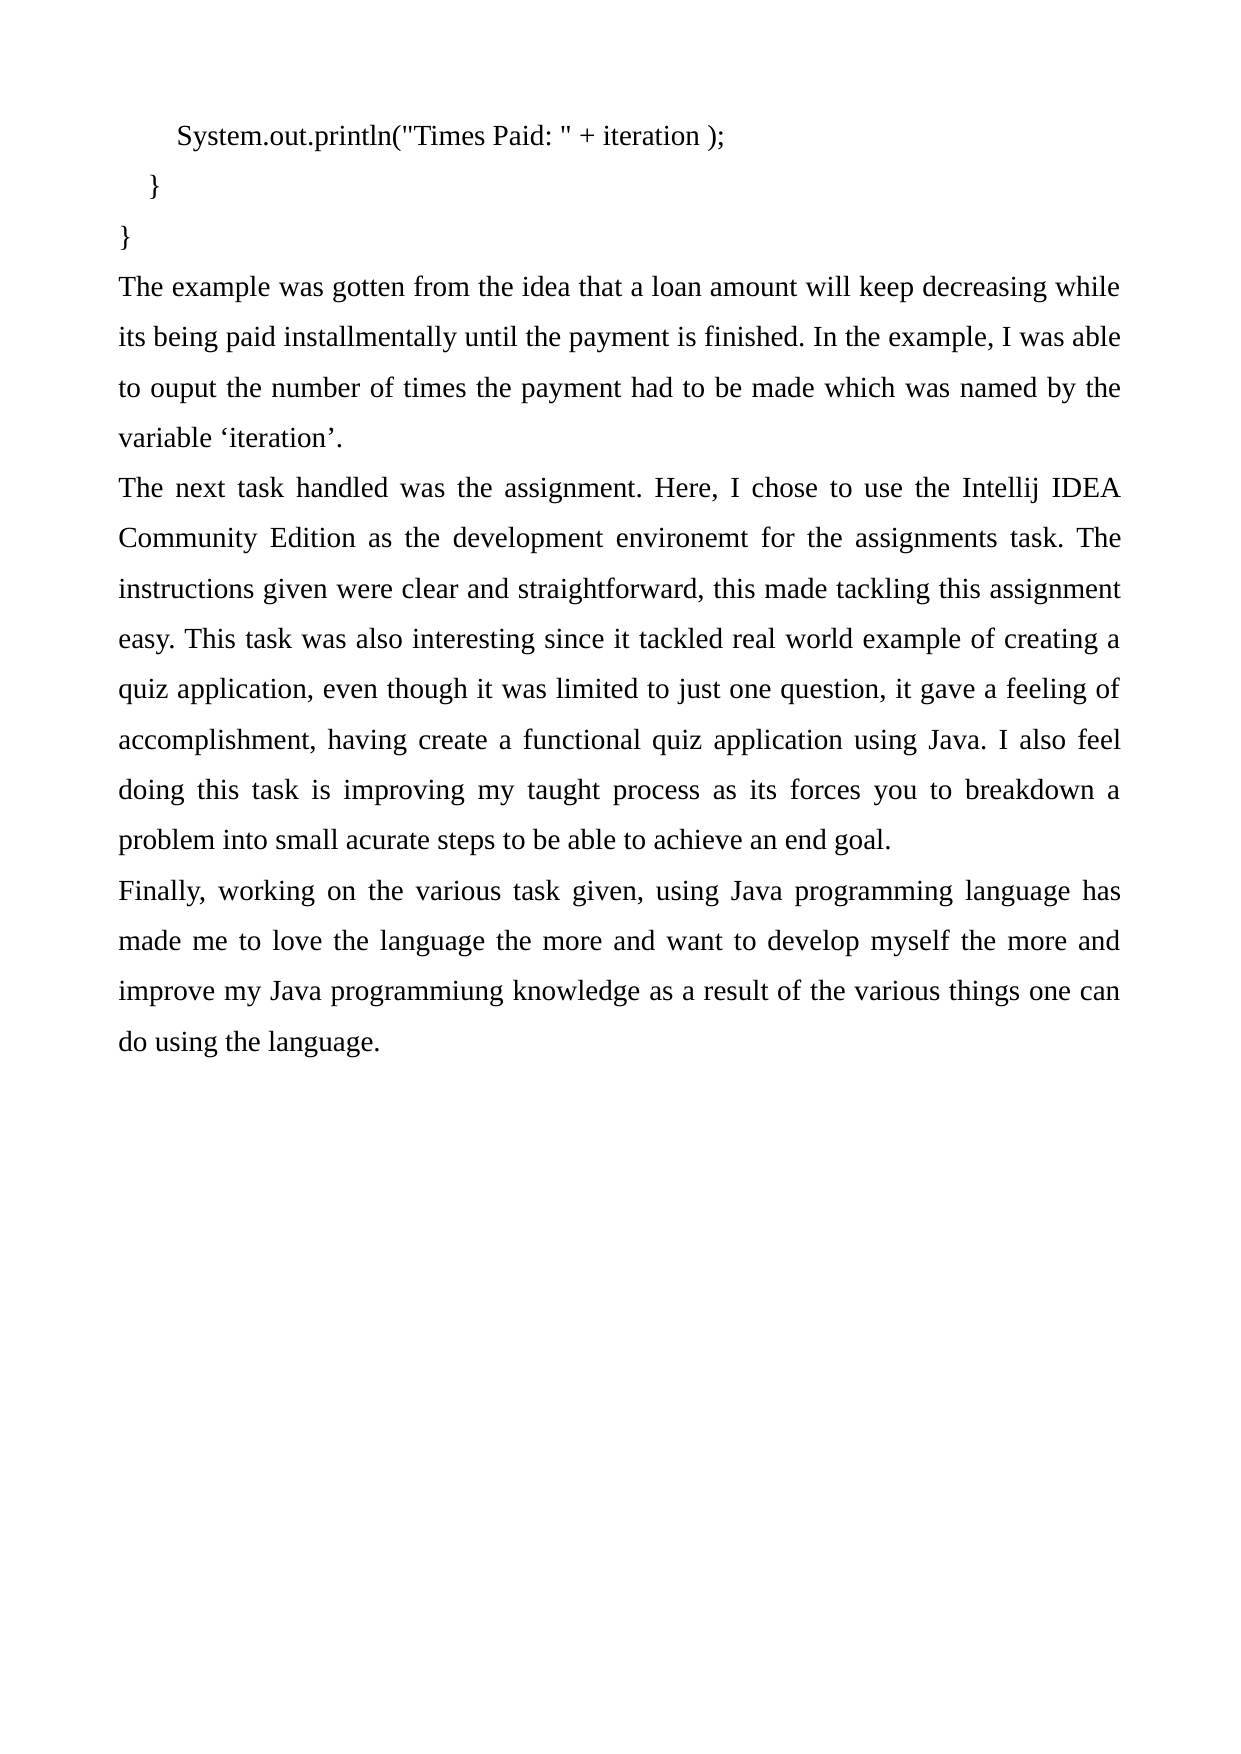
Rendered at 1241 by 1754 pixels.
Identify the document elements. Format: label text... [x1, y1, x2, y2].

text Finally, working on the various task given, using Java programming language has made me to love the language the more and want to develop myself the more and improve my Java programmiung knowledge as a result of the various things one can do using the language. [118, 873, 1122, 1057]
text The example was gotten from the idea that a loan amount will keep decreasing while its being paid installmentally until the payment is finished. In the example, I was able to ouput the number of times the payment had to be made which was named by the variable ‘iteration’. [118, 269, 1122, 453]
text } [118, 219, 1122, 252]
text System.out.println("Times Paid: " + iteration ); [118, 118, 1122, 152]
text The next task handled was the assignment. Here, I chose to use the Intellij IDEA Community Edition as the development environemt for the assignments task. The instructions given were clear and straightforward, this made tackling this assignment easy. This task was also interesting since it tackled real world example of creating a quiz application, even though it was limited to just one question, it gave a feeling of accomplishment, having create a functional quiz application using Java. I also feel doing this task is improving my taught process as its forces you to breakdown a problem into small acurate steps to be able to achieve an end goal. [118, 470, 1122, 856]
text } [118, 168, 1122, 202]
